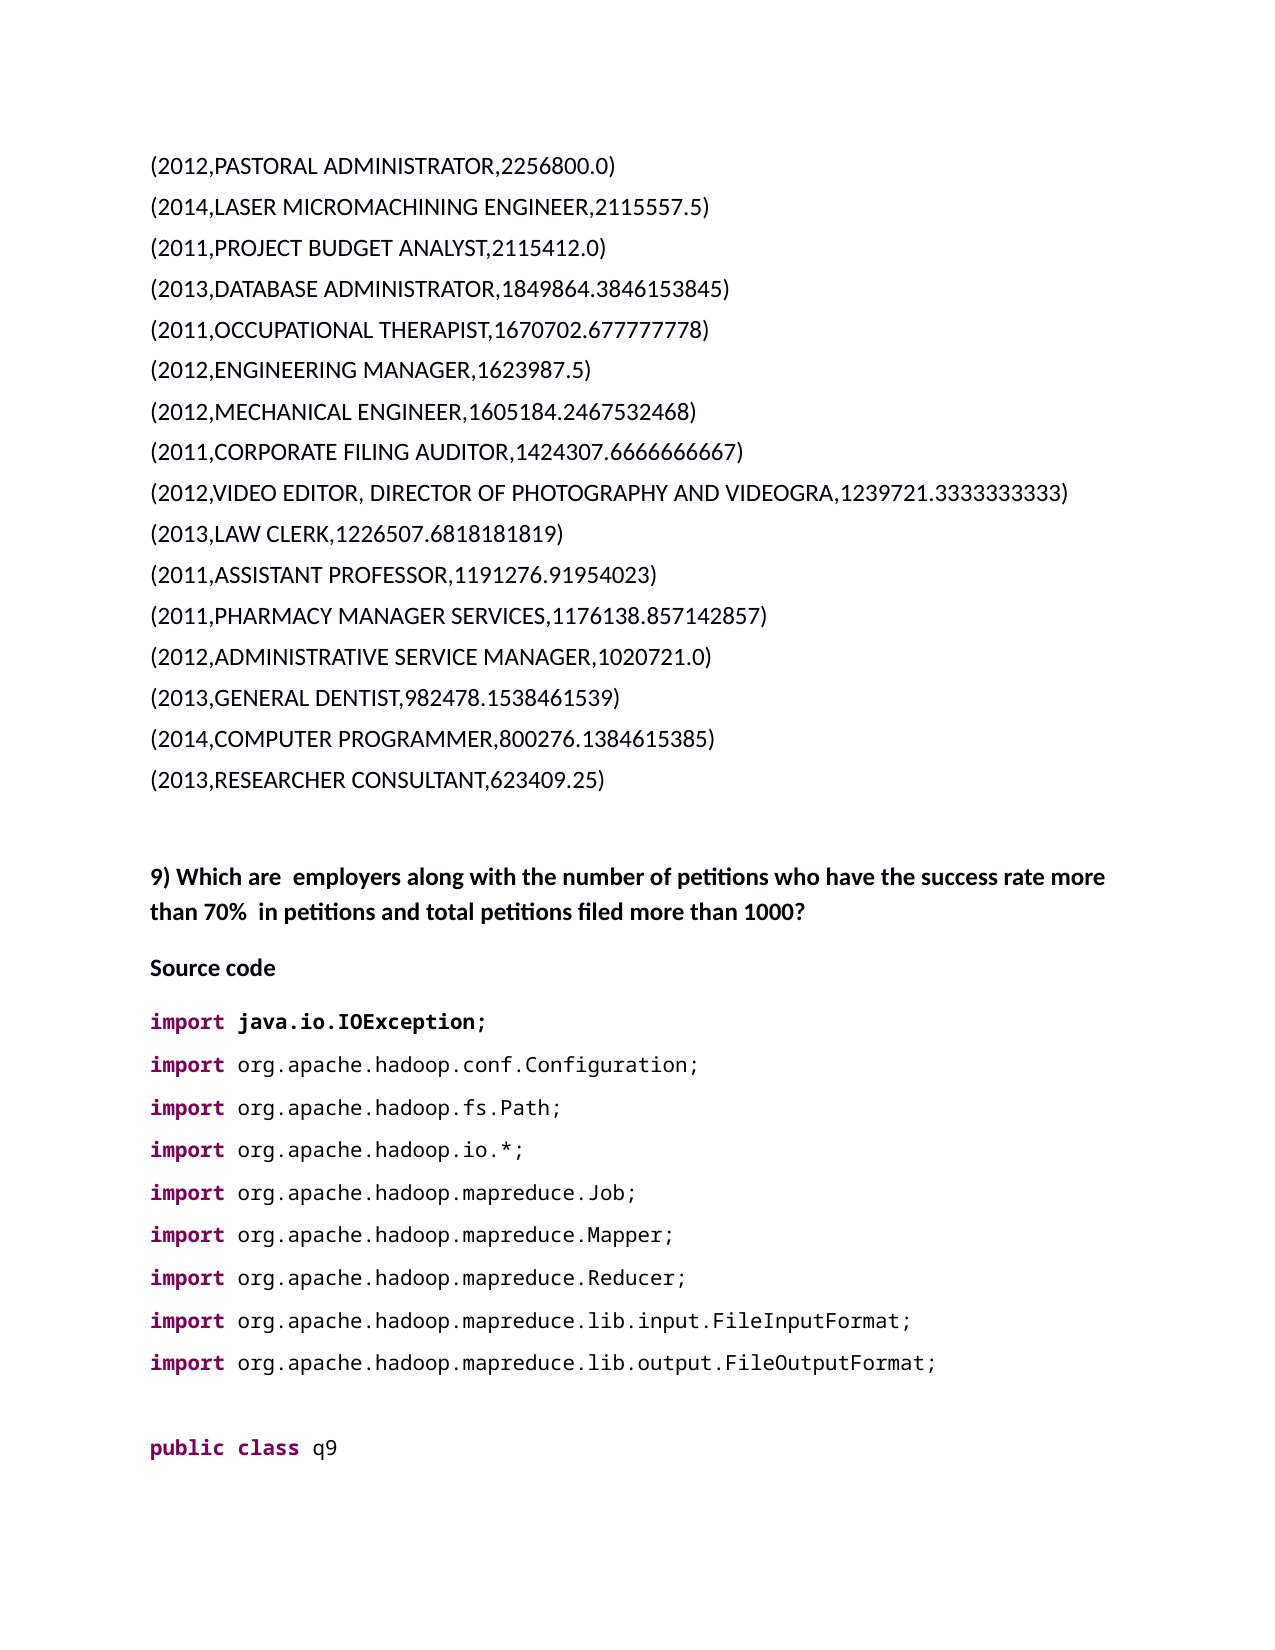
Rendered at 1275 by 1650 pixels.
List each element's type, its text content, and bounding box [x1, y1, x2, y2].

text (2014,LASER MICROMACHINING ENGINEER,2115557.5) [150, 191, 1125, 221]
text (2014,COMPUTER PROGRAMMER,800276.1384615385) [150, 723, 1125, 754]
text Source code [150, 952, 1125, 982]
text import org.apache.hadoop.io.*; [150, 1135, 1125, 1164]
text (2012,VIDEO EDITOR, DIRECTOR OF PHOTOGRAPHY AND VIDEOGRA,1239721.3333333333) [150, 477, 1125, 508]
text import java.io.IOException; [150, 1007, 1125, 1036]
text 9) Which are employers along with the number of petitions who have the success rate more than 70% in petitions and total petitions filed more than 1000? [150, 861, 1125, 926]
text import org.apache.hadoop.mapreduce.Mapper; [150, 1221, 1125, 1249]
text (2013,RESEARCHER CONSULTANT,623409.25) [150, 764, 1125, 794]
text public class q9 [150, 1433, 1125, 1462]
text import org.apache.hadoop.mapreduce.Reducer; [150, 1263, 1125, 1292]
text (2011,PHARMACY MANAGER SERVICES,1176138.857142857) [150, 600, 1125, 631]
text (2012,MECHANICAL ENGINEER,1605184.2467532468) [150, 396, 1125, 426]
text (2011,ASSISTANT PROFESSOR,1191276.91954023) [150, 559, 1125, 590]
text (2011,CORPORATE FILING AUDITOR,1424307.6666666667) [150, 437, 1125, 467]
text import org.apache.hadoop.mapreduce.lib.input.FileInputFormat; [150, 1306, 1125, 1334]
text import org.apache.hadoop.fs.Path; [150, 1093, 1125, 1121]
text (2012,ENGINEERING MANAGER,1623987.5) [150, 355, 1125, 385]
text (2011,PROJECT BUDGET ANALYST,2115412.0) [150, 232, 1125, 262]
text import org.apache.hadoop.mapreduce.lib.output.FileOutputFormat; [150, 1348, 1125, 1377]
text import org.apache.hadoop.conf.Configuration; [150, 1050, 1125, 1078]
text (2013,DATABASE ADMINISTRATOR,1849864.3846153845) [150, 273, 1125, 303]
text (2011,OCCUPATIONAL THERAPIST,1670702.677777778) [150, 314, 1125, 344]
text import org.apache.hadoop.mapreduce.Job; [150, 1178, 1125, 1206]
text (2012,PASTORAL ADMINISTRATOR,2256800.0) [150, 150, 1125, 181]
text (2012,ADMINISTRATIVE SERVICE MANAGER,1020721.0) [150, 641, 1125, 672]
text (2013,GENERAL DENTIST,982478.1538461539) [150, 682, 1125, 713]
text (2013,LAW CLERK,1226507.6818181819) [150, 518, 1125, 549]
